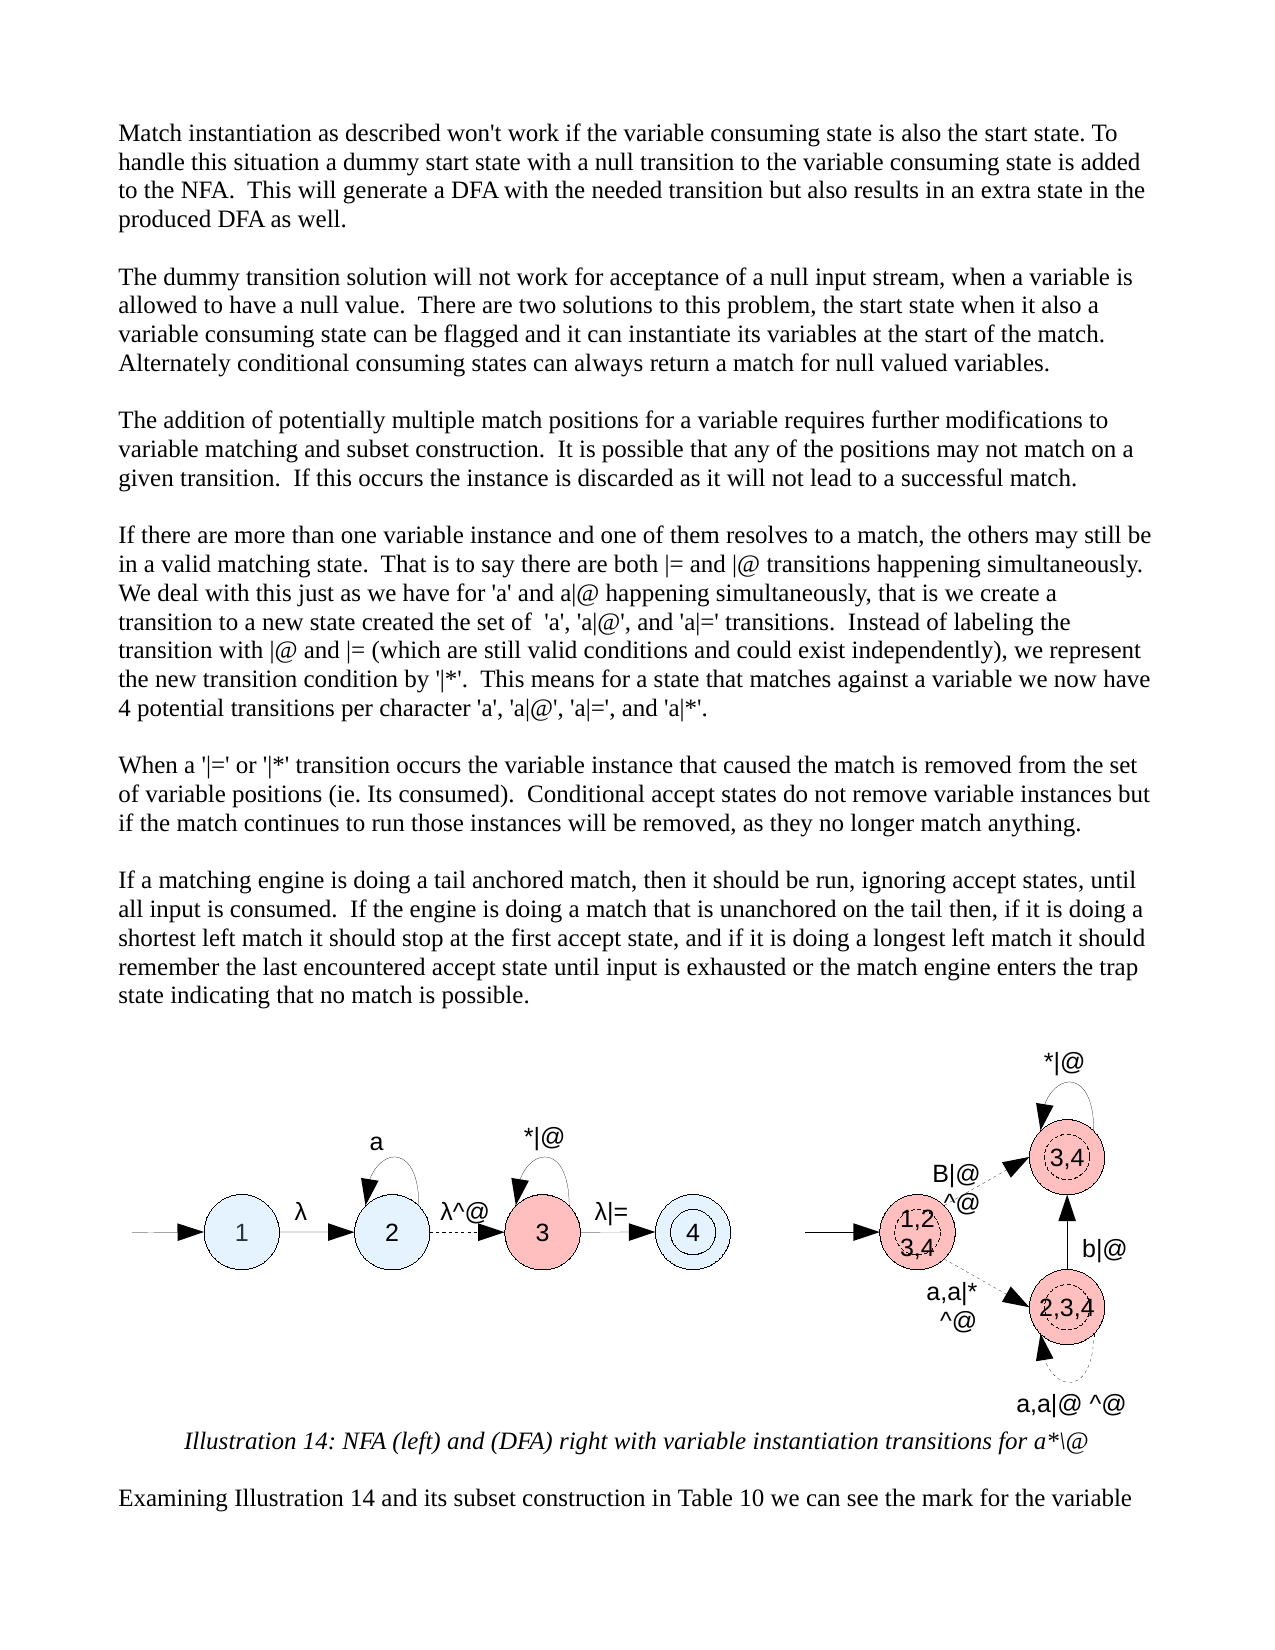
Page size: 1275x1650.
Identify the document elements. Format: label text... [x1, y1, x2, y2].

text Illustration 14: NFA (left) and (DFA) right with variable instantiation transitions for a*\@ [132, 1052, 1143, 1454]
text When a '|=' or '|*' transition occurs the variable instance that caused the match is removed from the set of variable positions (ie. Its consumed). Conditional accept states do not remove variable instances but if the match continues to run those instances will be removed, as they no longer match anything. [118, 751, 1157, 837]
text Match instantiation as described won't work if the variable consuming state is also the start state. To handle this situation a dummy start state with a null transition to the variable consuming state is added to the NFA. This will generate a DFA with the needed transition but also results in an extra state in the produced DFA as well. [118, 118, 1157, 233]
text If a matching engine is doing a tail anchored match, then it should be run, ignoring accept states, until all input is consumed. If the engine is doing a match that is unanchored on the tail then, if it is doing a shortest left match it should stop at the first accept state, and if it is doing a longest left match it should remember the last encountered accept state until input is exhausted or the match engine enters the trap state indicating that no match is possible. [118, 866, 1157, 1009]
text The dummy transition solution will not work for acceptance of a null input stream, when a variable is allowed to have a null value. There are two solutions to this problem, the start state when it also a variable consuming state can be flagged and it can instantiate its variables at the start of the match. Alternately conditional consuming states can always return a match for null valued variables. [118, 262, 1157, 377]
text If there are more than one variable instance and one of them resolves to a match, the others may still be in a valid matching state. That is to say there are both |= and |@ transitions happening simultaneously. We deal with this just as we have for 'a' and a|@ happening simultaneously, that is we create a transition to a new state created the set of 'a', 'a|@', and 'a|=' transitions. Instead of labeling the transition with |@ and |= (which are still valid conditions and could exist independently), we represent the new transition condition by '|*'. This means for a state that matches against a variable we now have 4 potential transitions per character 'a', 'a|@', 'a|=', and 'a|*'. [118, 521, 1157, 722]
text Examining Illustration 14 and its subset construction in Table 10 we can see the mark for the variable [118, 1483, 1157, 1512]
text The addition of potentially multiple match positions for a variable requires further modifications to variable matching and subset construction. It is possible that any of the positions may not match on a given transition. If this occurs the instance is discarded as it will not lead to a successful match. [118, 406, 1157, 492]
